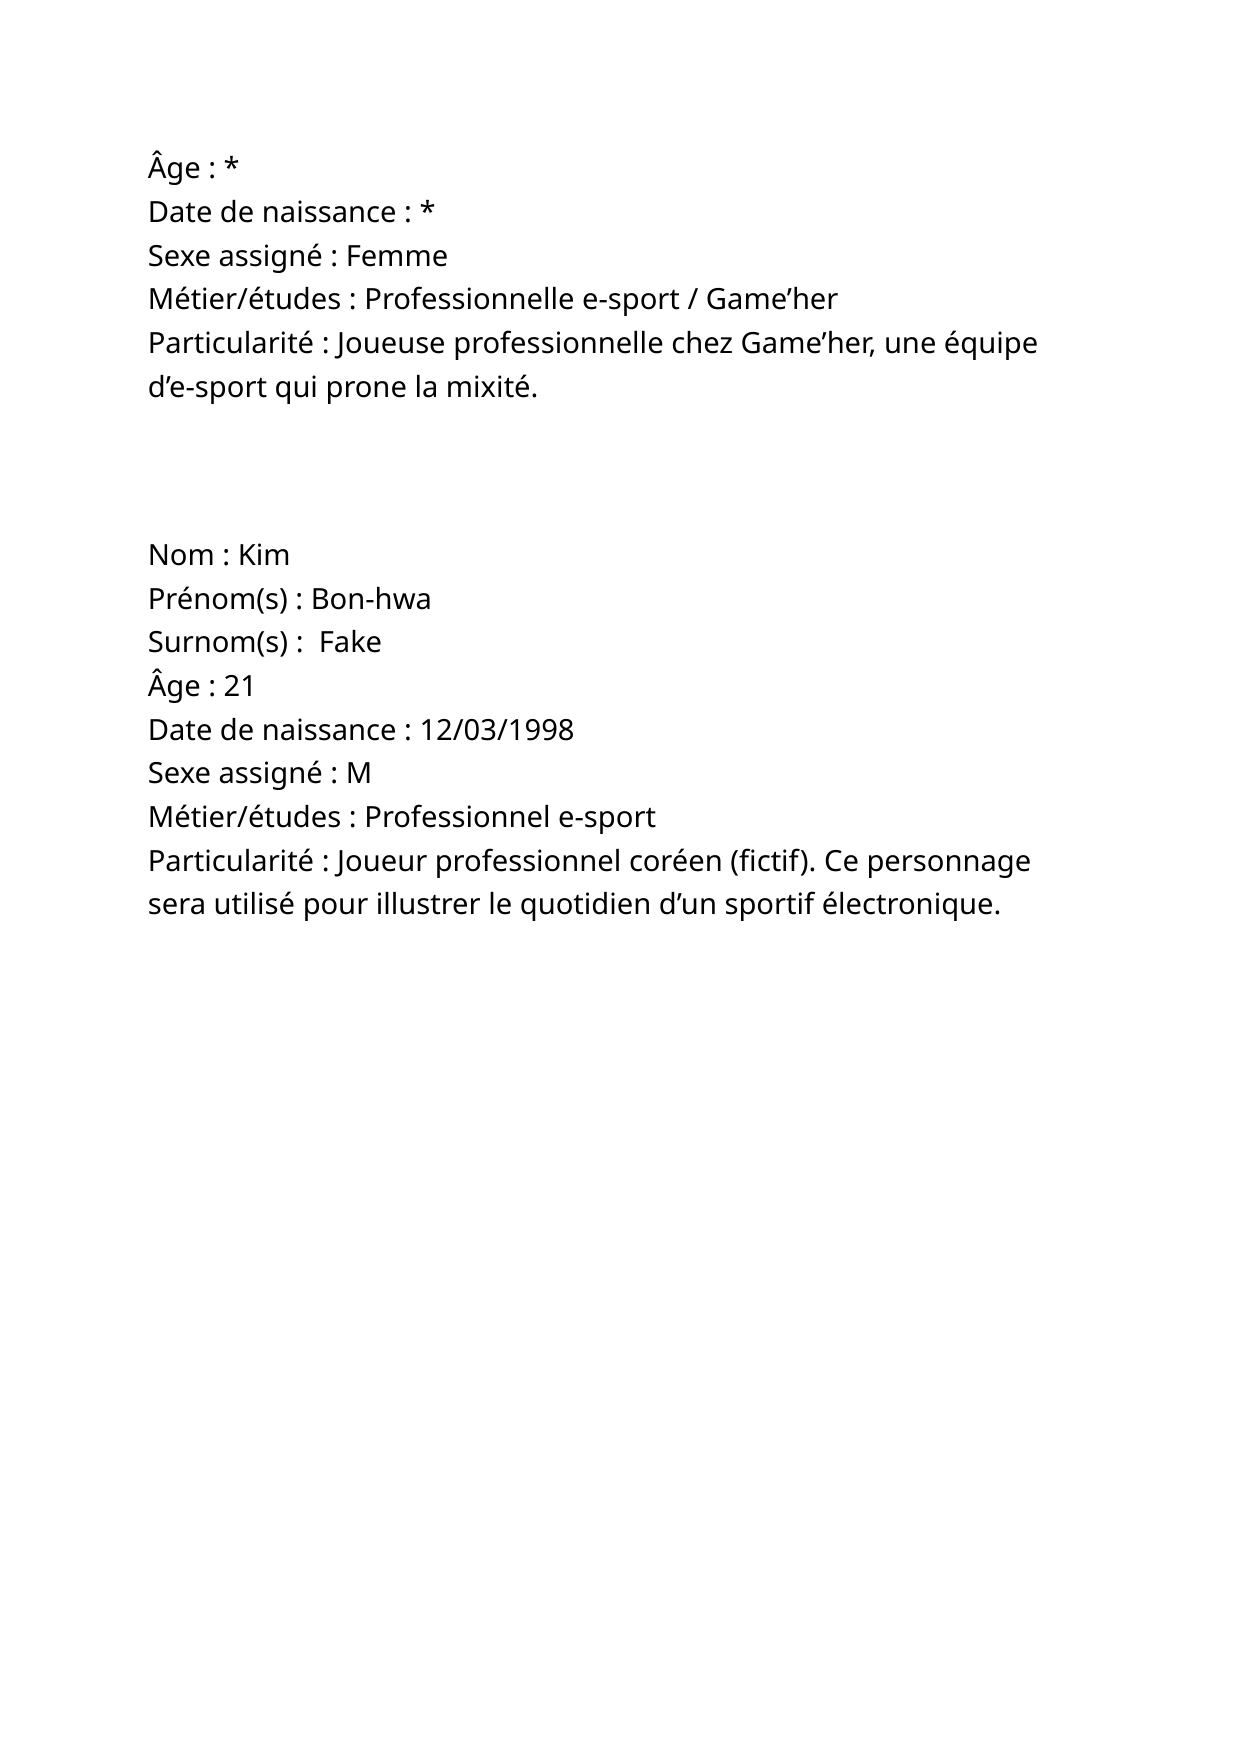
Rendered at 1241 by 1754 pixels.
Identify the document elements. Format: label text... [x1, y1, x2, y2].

text Nom : Kim Prénom(s) : Bon-hwa Surnom(s) : Fake Âge : 21 Date de naissance : 12/03/1998 Sexe assigné : M Métier/études : Professionnel e-sport Particularité : Joueur professionnel coréen (fictif). Ce personnage sera utilisé pour illustrer le quotidien d’un sportif électronique. [148, 534, 1093, 923]
text Âge : * Date de naissance : * Sexe assigné : Femme Métier/études : Professionnelle e-sport / Game’her Particularité : Joueuse professionnelle chez Game’her, une équipe d’e-sport qui prone la mixité. [148, 148, 1093, 406]
